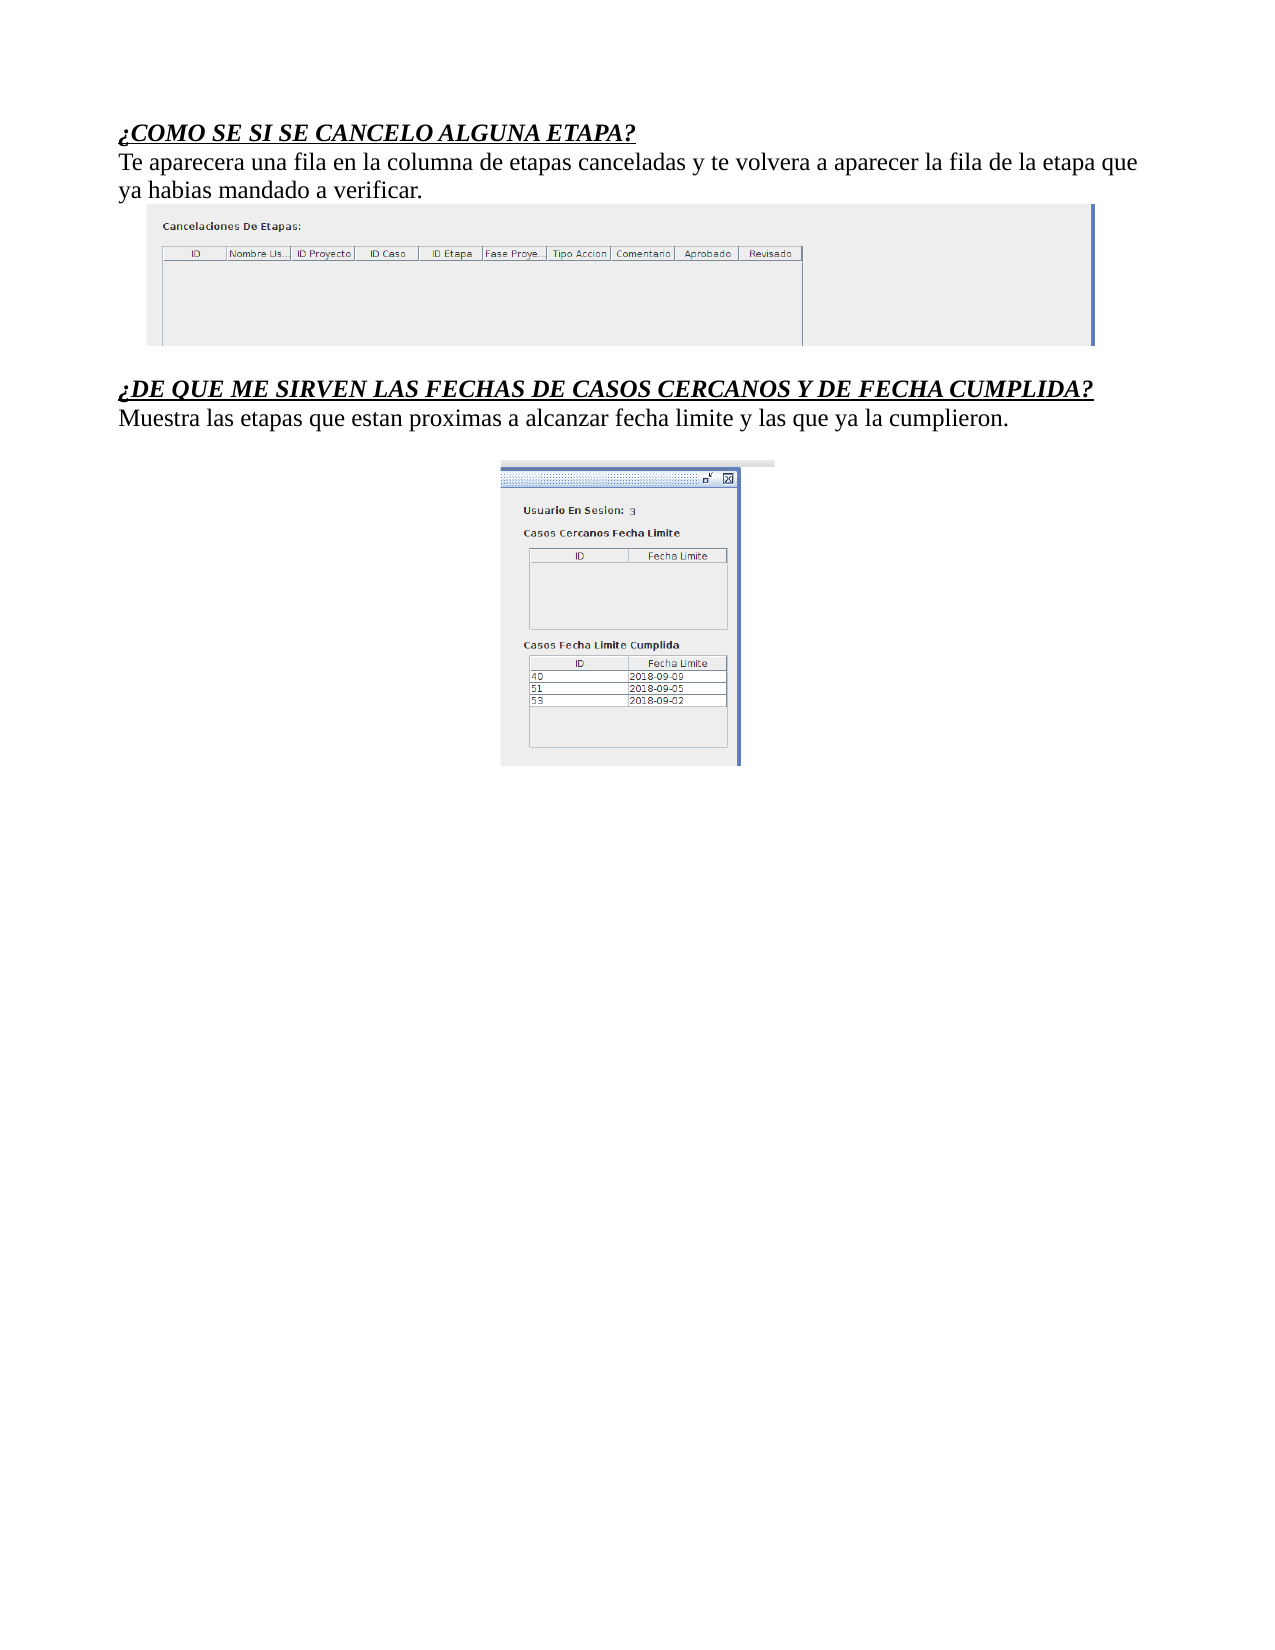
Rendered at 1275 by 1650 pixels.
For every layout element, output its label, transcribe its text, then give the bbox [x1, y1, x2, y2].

text Muestra las etapas que estan proximas a alcanzar fecha limite y las que ya la cumplieron. [118, 403, 1157, 432]
text Te aparecera una fila en la columna de etapas canceladas y te volvera a aparecer la fila de la etapa que ya habias mandado a verificar. [118, 147, 1157, 204]
text ¿COMO SE SI SE CANCELO ALGUNA ETAPA? [118, 118, 1157, 147]
text ¿DE QUE ME SIRVEN LAS FECHAS DE CASOS CERCANOS Y DE FECHA CUMPLIDA? [118, 374, 1157, 403]
